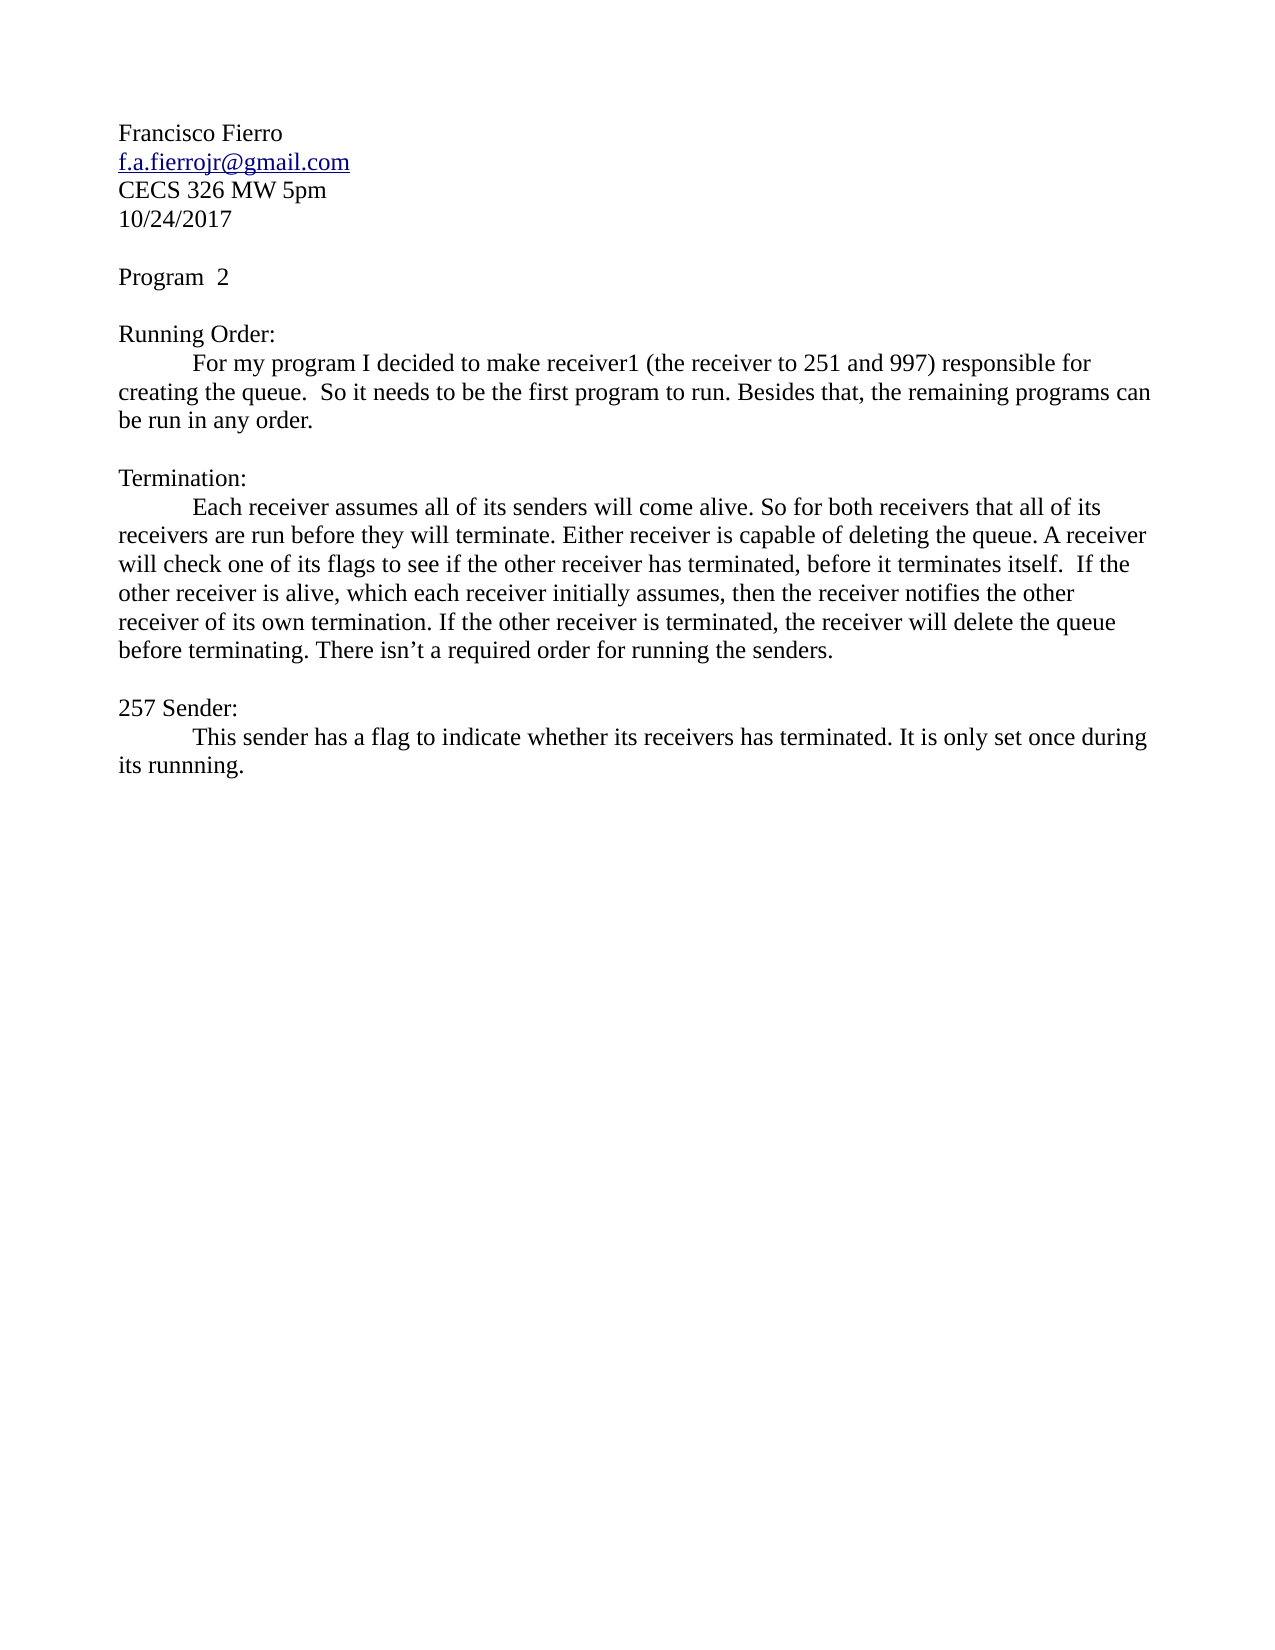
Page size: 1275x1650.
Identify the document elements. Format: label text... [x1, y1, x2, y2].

text Francisco Fierro [118, 118, 1157, 147]
text Running Order: [118, 319, 1157, 348]
text Termination: [118, 463, 1157, 492]
text CECS 326 MW 5pm [118, 176, 1157, 204]
text 10/24/2017 [118, 204, 1157, 233]
text For my program I decided to make receiver1 (the receiver to 251 and 997) responsible for creating the queue. So it needs to be the first program to run. Besides that, the remaining programs can be run in any order. [118, 348, 1157, 434]
text 257 Sender: [118, 693, 1157, 722]
text Each receiver assumes all of its senders will come alive. So for both receivers that all of its receivers are run before they will terminate. Either receiver is capable of deleting the queue. A receiver will check one of its flags to see if the other receiver has terminated, before it terminates itself. If the other receiver is alive, which each receiver initially assumes, then the receiver notifies the other receiver of its own termination. If the other receiver is terminated, the receiver will delete the queue before terminating. There isn’t a required order for running the senders. [118, 492, 1157, 664]
text f.a.fierrojr@gmail.com [118, 147, 1157, 176]
text Program 2 [118, 262, 1157, 291]
text This sender has a flag to indicate whether its receivers has terminated. It is only set once during its runnning. [118, 722, 1157, 779]
